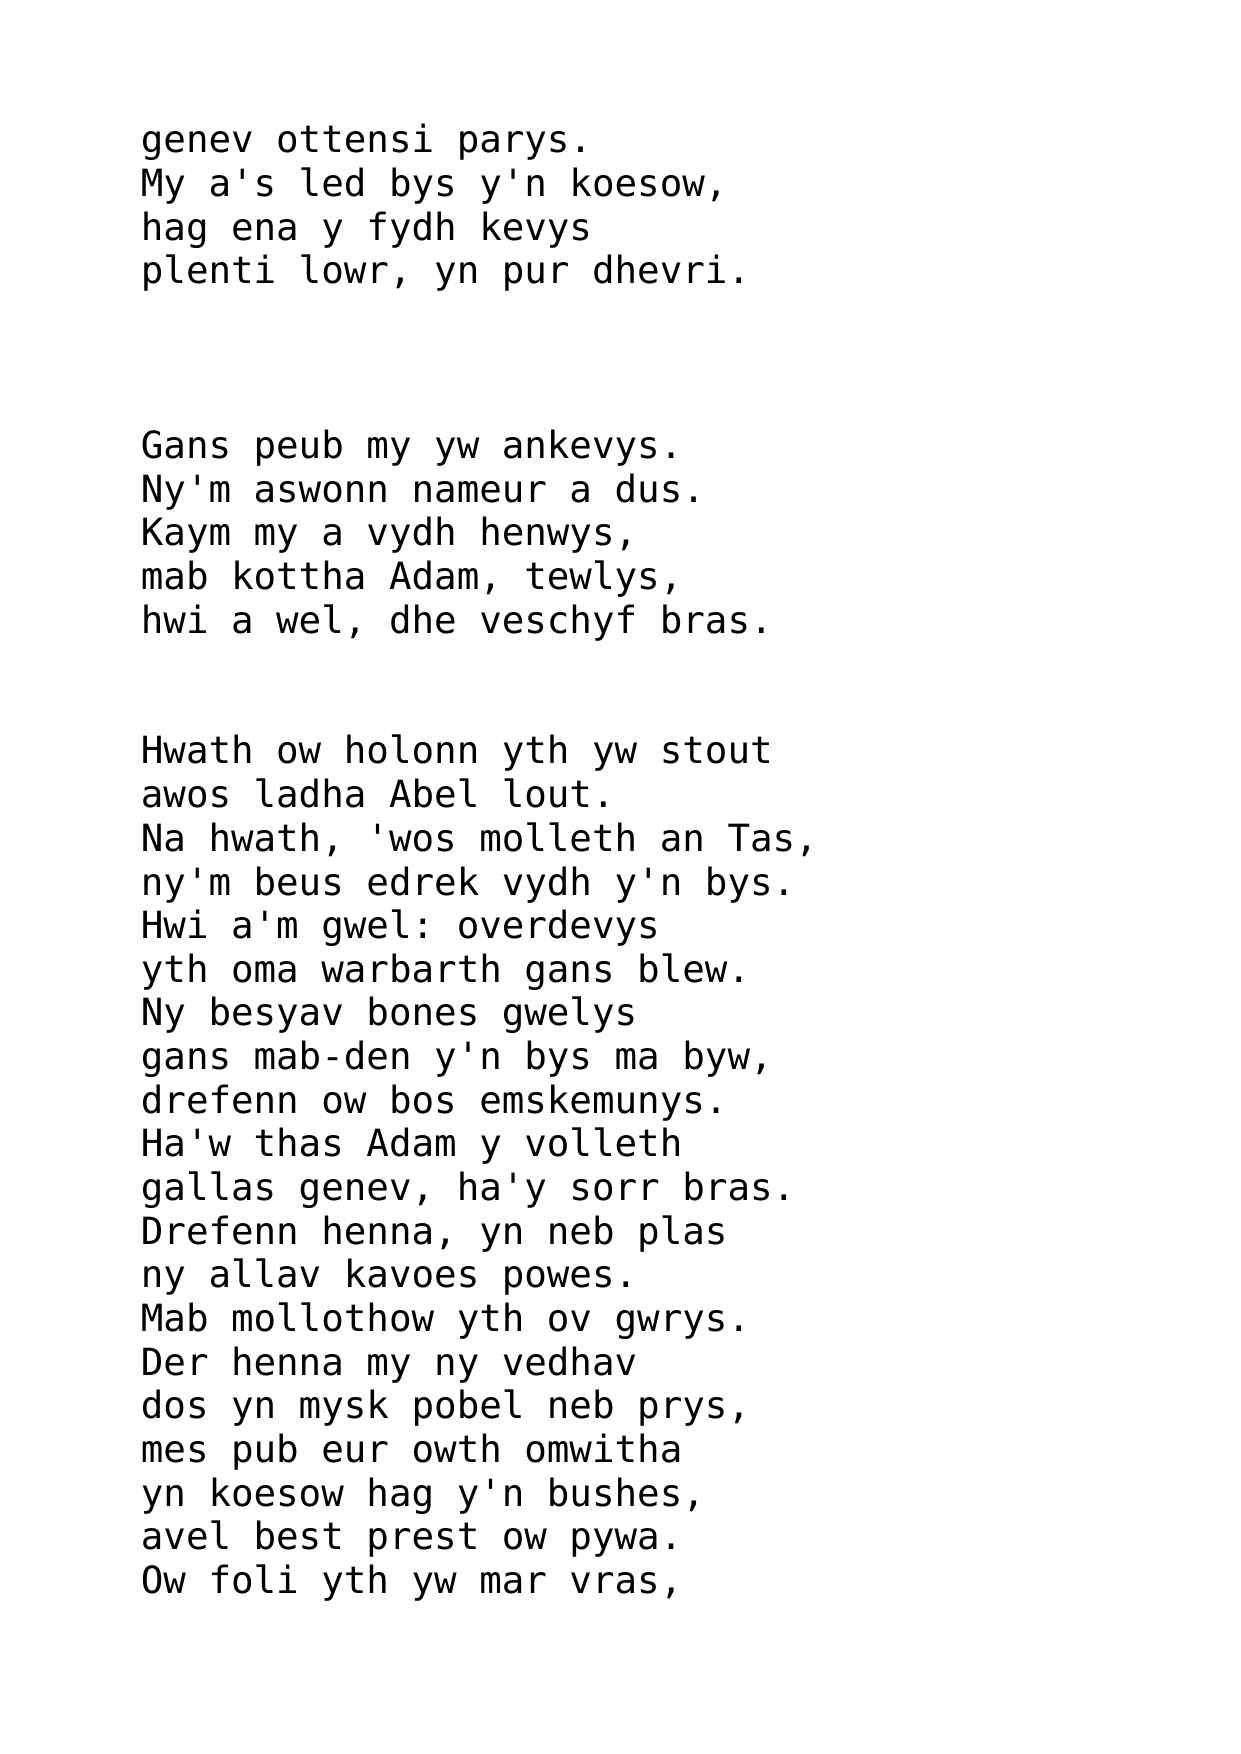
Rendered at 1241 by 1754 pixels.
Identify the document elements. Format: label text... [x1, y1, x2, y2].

text Ny'm aswonn nameur a dus. [118, 467, 1122, 511]
text Hwi a'm gwel: overdevys [118, 904, 1122, 947]
text Ow foli yth yw mar vras, [118, 1558, 1122, 1602]
text Hwath ow holonn yth yw stout [118, 729, 1122, 773]
text Ny besyav bones gwelys [118, 991, 1122, 1035]
text Der henna my ny vedhav [118, 1340, 1122, 1384]
text awos ladha Abel lout. [118, 773, 1122, 816]
text avel best prest ow pywa. [118, 1515, 1122, 1558]
text yth oma warbarth gans blew. [118, 947, 1122, 991]
text hag ena y fydh kevys [118, 205, 1122, 249]
text Na hwath, 'wos molleth an Tas, [118, 816, 1122, 860]
text genev ottensi parys. [118, 118, 1122, 162]
text Kaym my a vydh henwys, [118, 511, 1122, 554]
text Gans peub my yw ankevys. [118, 424, 1122, 467]
text Drefenn henna, yn neb plas [118, 1209, 1122, 1253]
text yn koesow hag y'n bushes, [118, 1471, 1122, 1515]
text My a's led bys y'n koesow, [118, 162, 1122, 205]
text dos yn mysk pobel neb prys, [118, 1384, 1122, 1427]
text Mab mollothow yth ov gwrys. [118, 1297, 1122, 1340]
text Ha'w thas Adam y volleth [118, 1122, 1122, 1166]
text hwi a wel, dhe veschyf bras. [118, 598, 1122, 642]
text gans mab-den y'n bys ma byw, [118, 1035, 1122, 1078]
text mab kottha Adam, tewlys, [118, 554, 1122, 598]
text drefenn ow bos emskemunys. [118, 1078, 1122, 1122]
text mes pub eur owth omwitha [118, 1427, 1122, 1471]
text ny allav kavoes powes. [118, 1253, 1122, 1297]
text gallas genev, ha'y sorr bras. [118, 1166, 1122, 1209]
text plenti lowr, yn pur dhevri. [118, 249, 1122, 293]
text ny'm beus edrek vydh y'n bys. [118, 860, 1122, 904]
